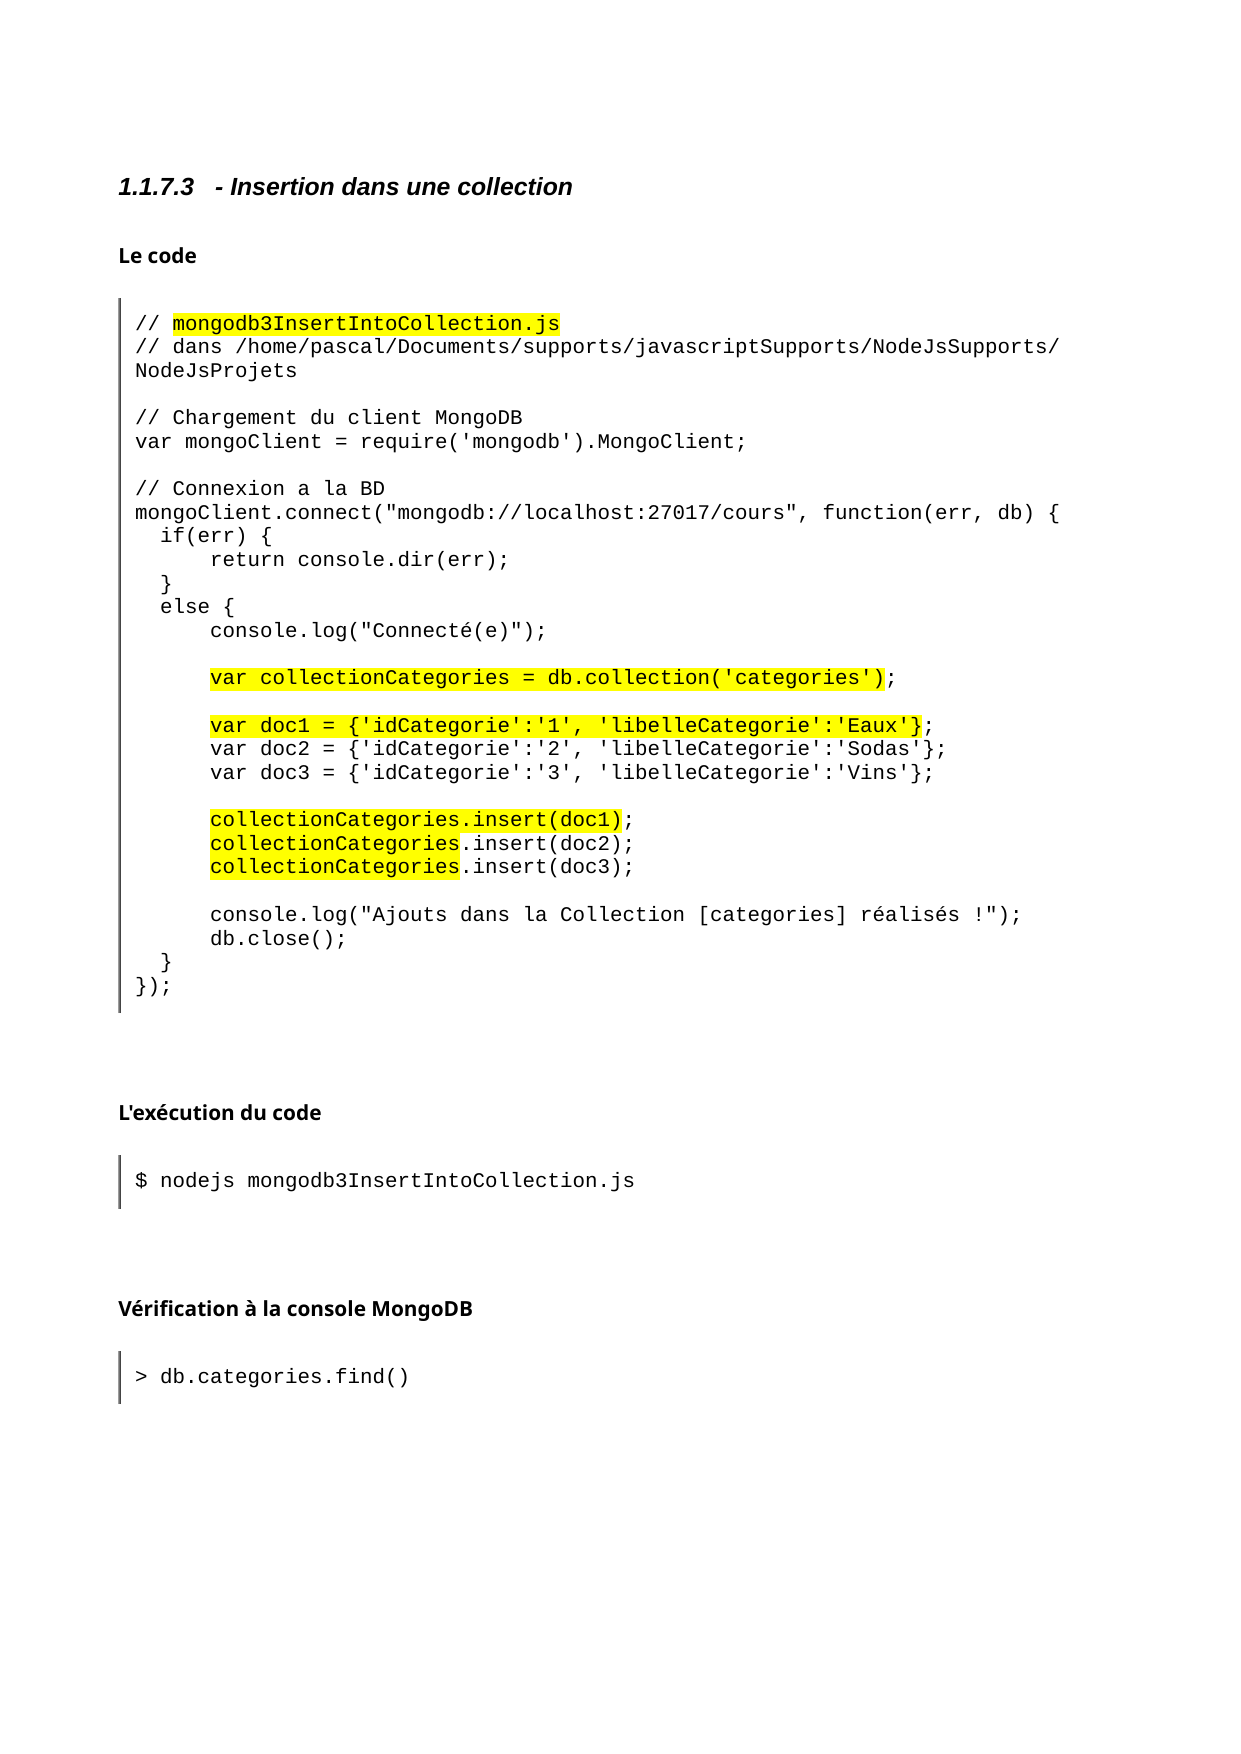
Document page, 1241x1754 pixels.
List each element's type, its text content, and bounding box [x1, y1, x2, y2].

text var doc2 = {'idCategorie':'2', 'libelleCategorie':'Sodas'}; [121, 738, 1122, 762]
text console.log("Connecté(e)"); [121, 620, 1122, 644]
text return console.dir(err); [121, 549, 1122, 573]
text var doc1 = {'idCategorie':'1', 'libelleCategorie':'Eaux'}; [121, 715, 1122, 738]
text console.log("Ajouts dans la Collection [categories] réalisés !"); [121, 904, 1122, 927]
text if(err) { [121, 526, 1122, 549]
text Vérification à la console MongoDB [118, 1294, 1122, 1322]
text db.close(); [121, 927, 1122, 951]
text mongoClient.connect("mongodb://localhost:27017/cours", function(err, db) { [121, 502, 1122, 526]
text // Connexion a la BD [121, 478, 1122, 502]
text // mongodb3InsertIntoCollection.js [121, 298, 1122, 336]
text collectionCategories.insert(doc2); [121, 833, 1122, 857]
text var collectionCategories = db.collection('categories'); [121, 667, 1122, 691]
text var mongoClient = require('mongodb').MongoClient; [121, 431, 1122, 454]
text var doc3 = {'idCategorie':'3', 'libelleCategorie':'Vins'}; [121, 762, 1122, 786]
text collectionCategories.insert(doc1); [121, 809, 1122, 833]
text Le code [118, 241, 1122, 269]
text // dans /home/pascal/Documents/supports/javascriptSupports/NodeJsSupports/NodeJsProjets [121, 336, 1122, 384]
text > db.categories.find() [121, 1351, 1122, 1404]
text $ nodejs mongodb3InsertIntoCollection.js [121, 1155, 1122, 1209]
text collectionCategories.insert(doc3); [121, 857, 1122, 880]
subtitle - Insertion dans une collection [118, 172, 1122, 200]
text // Chargement du client MongoDB [121, 407, 1122, 431]
text L'exécution du code [118, 1098, 1122, 1127]
text else { [121, 596, 1122, 620]
text } [121, 951, 1122, 975]
text } [121, 573, 1122, 596]
text }); [121, 975, 1122, 1013]
